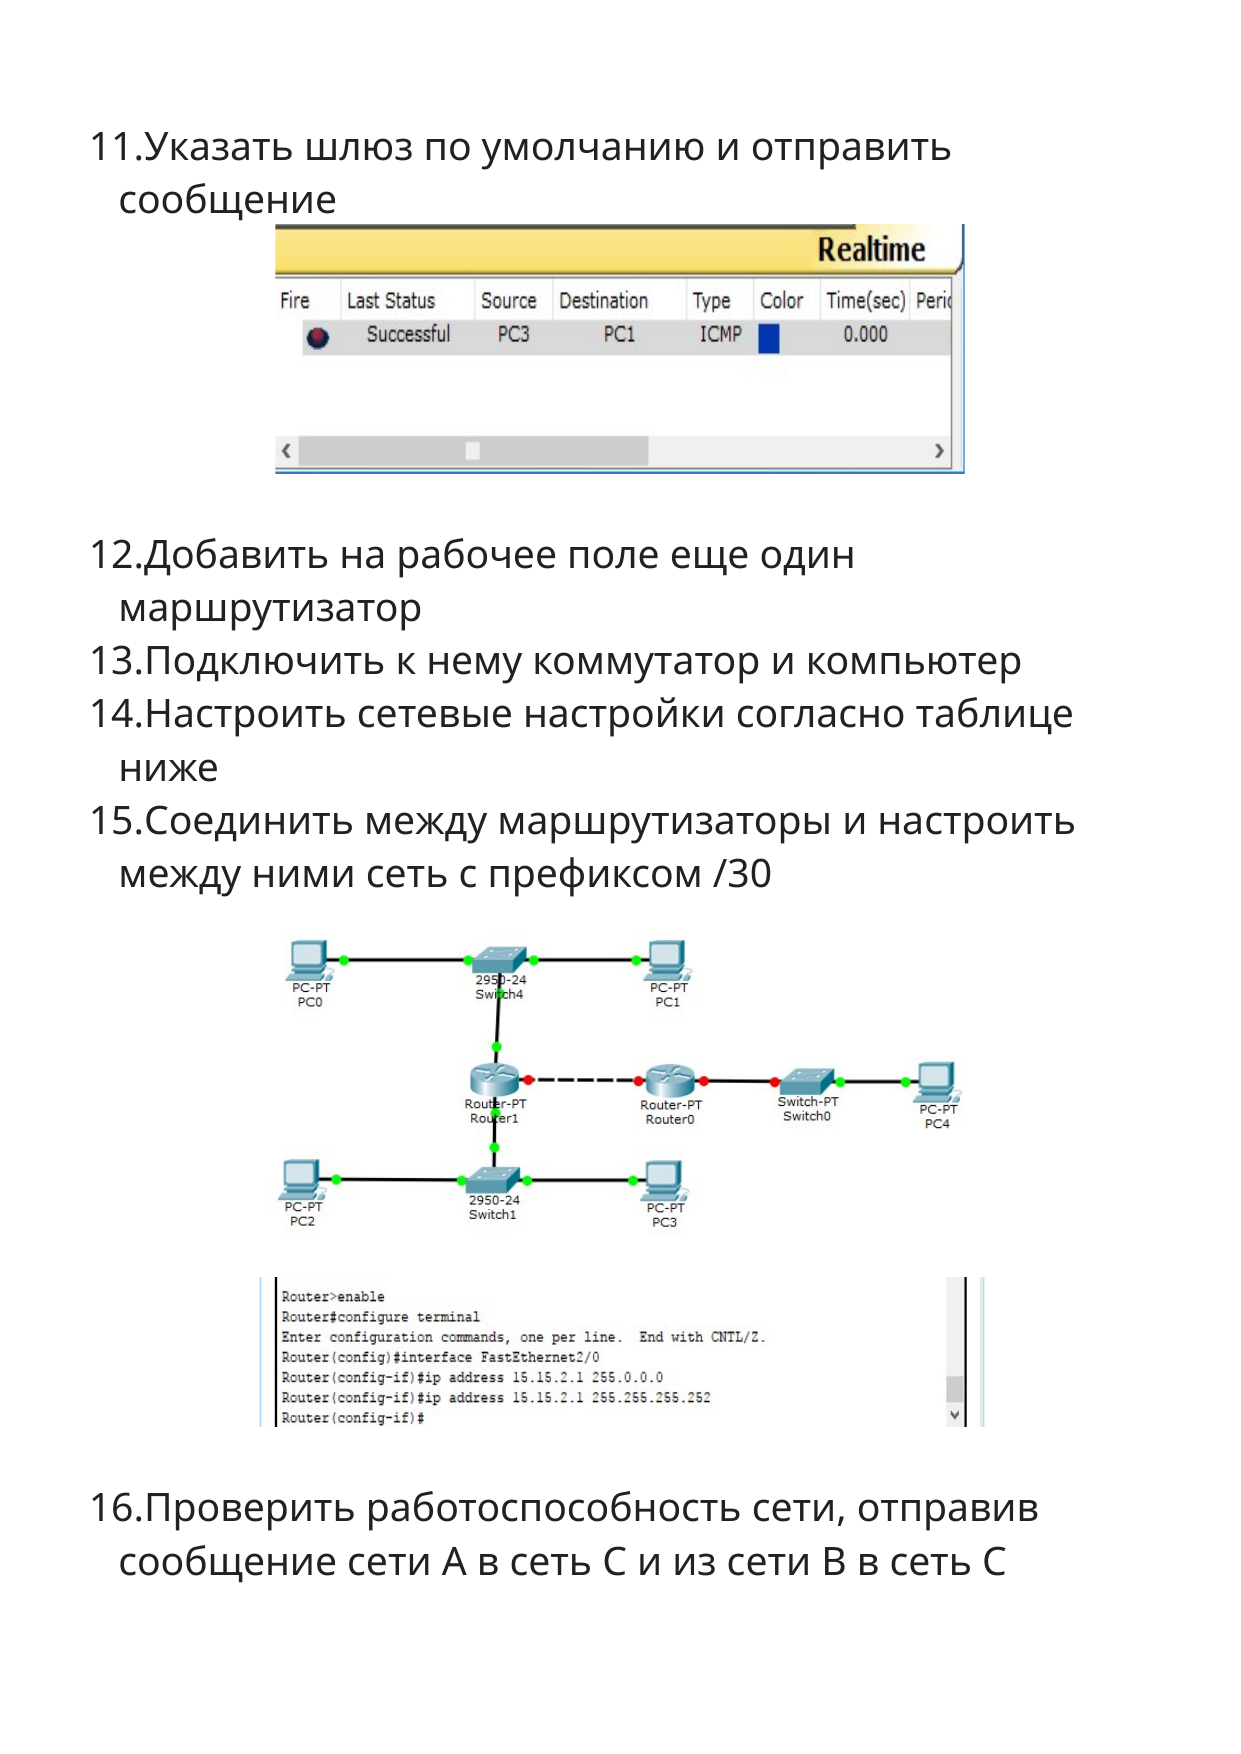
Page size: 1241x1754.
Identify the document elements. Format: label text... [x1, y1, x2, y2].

list Настроить сетевые настройки согласно таблице ниже [118, 686, 1122, 792]
picture [267, 898, 973, 1250]
list Подключить к нему коммутатор и компьютер [118, 633, 1122, 686]
picture [275, 224, 965, 474]
picture [259, 1277, 985, 1427]
list Соединить между маршрутизаторы и настроить между ними сеть с префиксом /30 [118, 792, 1122, 899]
list Добавить на рабочее поле еще один маршрутизатор [118, 526, 1122, 633]
list Проверить работоспособность сети, отправив сообщение сети A в сеть С и из сети В в сеть С [118, 1480, 1122, 1586]
list Указать шлюз по умолчанию и отправить сообщение [118, 118, 1122, 224]
